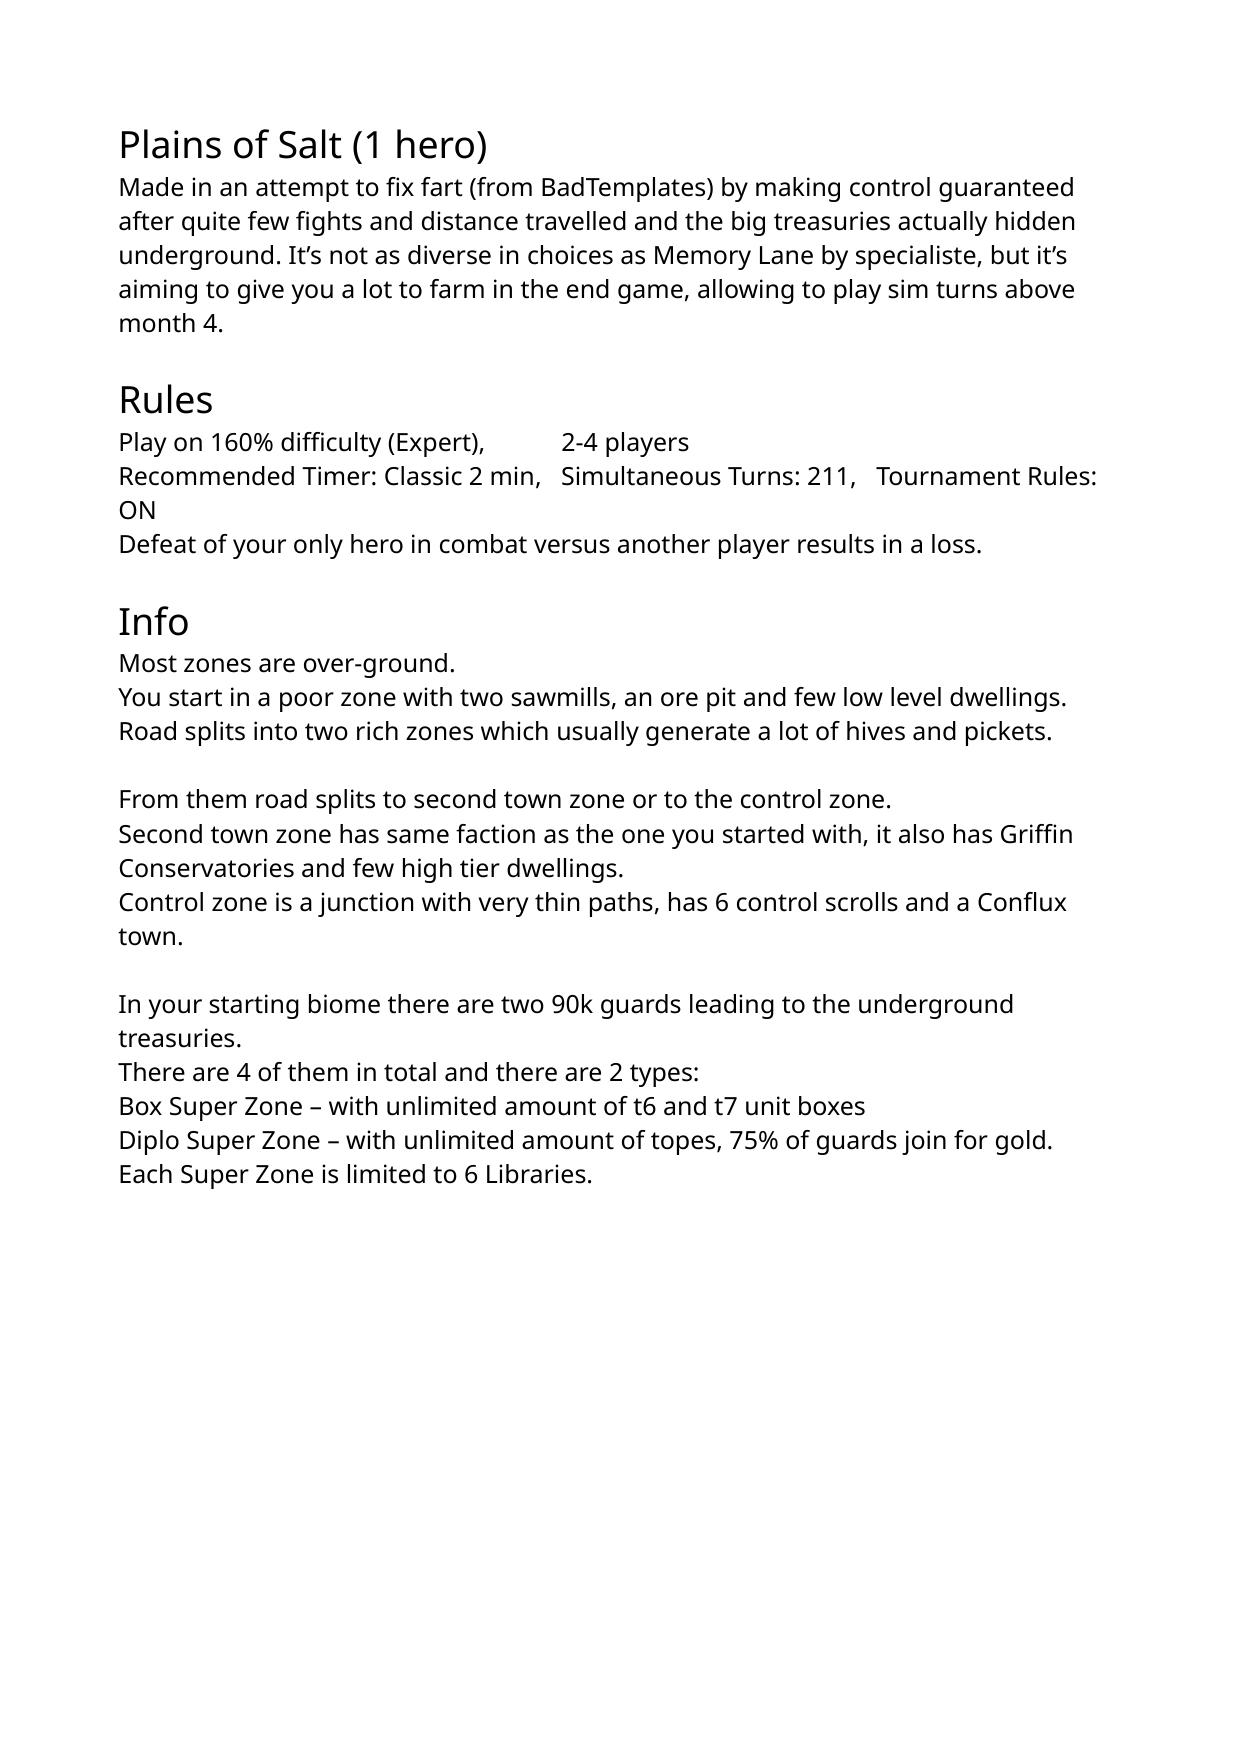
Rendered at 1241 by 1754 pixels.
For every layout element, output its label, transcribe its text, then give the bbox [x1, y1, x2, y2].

text Plains of Salt (1 hero) [118, 118, 1122, 169]
text Defeat of your only hero in combat versus another player results in a loss. [118, 527, 1122, 561]
text Each Super Zone is limited to 6 Libraries. [118, 1157, 1122, 1191]
text Play on 160% difficulty (Expert), 2-4 players [118, 424, 1122, 459]
text From them road splits to second town zone or to the control zone. [118, 782, 1122, 816]
text There are 4 of them in total and there are 2 types: [118, 1055, 1122, 1089]
text Recommended Timer: Classic 2 min, Simultaneous Turns: 211, Tournament Rules: ON [118, 459, 1122, 527]
text Rules [118, 373, 1122, 424]
text Info [118, 595, 1122, 646]
text Made in an attempt to fix fart (from BadTemplates) by making control guaranteed after quite few fights and distance travelled and the big treasuries actually hidden underground. It’s not as diverse in choices as Memory Lane by specialiste, but it’s aiming to give you a lot to farm in the end game, allowing to play sim turns above month 4. [118, 169, 1122, 339]
text Box Super Zone – with unlimited amount of t6 and t7 unit boxes [118, 1089, 1122, 1123]
text You start in a poor zone with two sawmills, an ore pit and few low level dwellings. [118, 680, 1122, 714]
text Most zones are over-ground. [118, 646, 1122, 680]
text Diplo Super Zone – with unlimited amount of topes, 75% of guards join for gold. [118, 1123, 1122, 1157]
text Road splits into two rich zones which usually generate a lot of hives and pickets. [118, 714, 1122, 748]
text In your starting biome there are two 90k guards leading to the underground treasuries. [118, 987, 1122, 1055]
text Control zone is a junction with very thin paths, has 6 control scrolls and a Conflux town. [118, 884, 1122, 952]
text Second town zone has same faction as the one you started with, it also has Griffin Conservatories and few high tier dwellings. [118, 816, 1122, 884]
